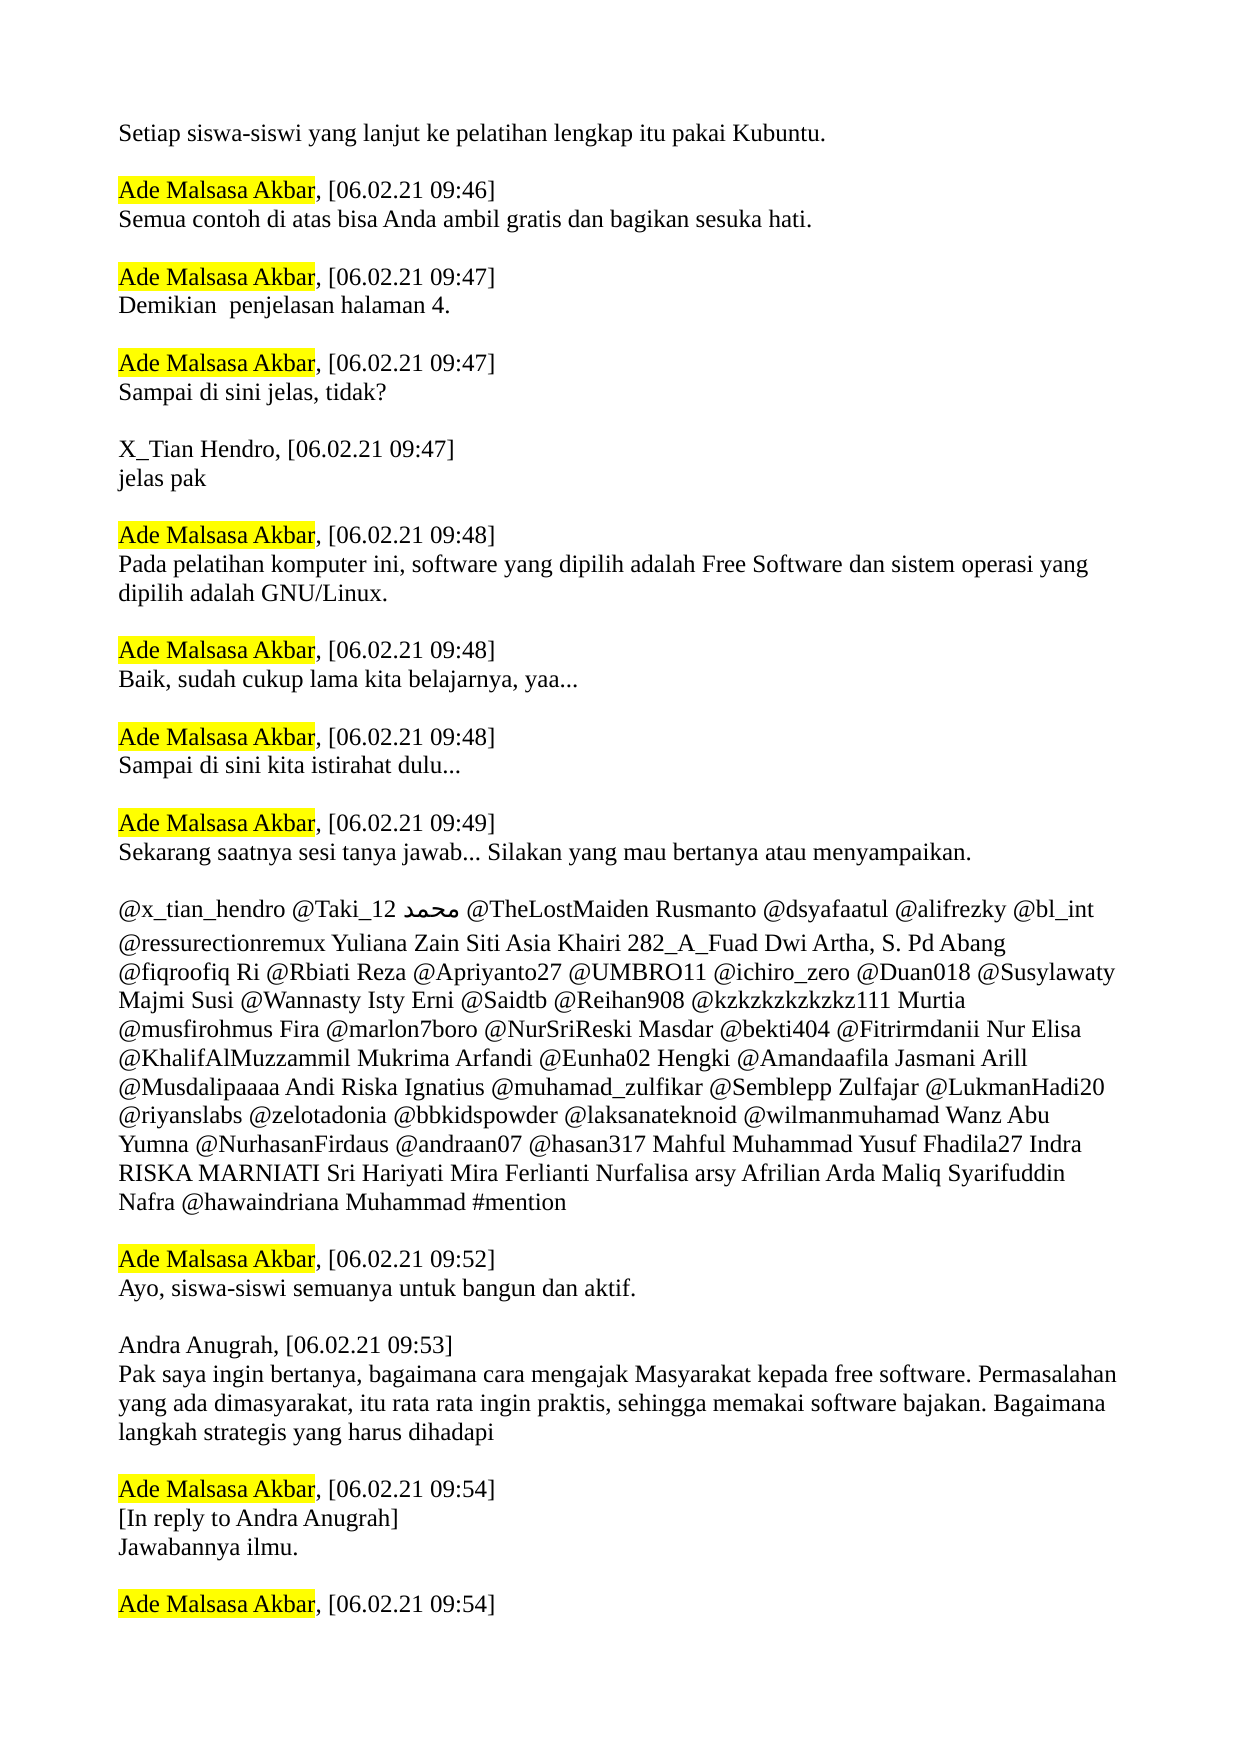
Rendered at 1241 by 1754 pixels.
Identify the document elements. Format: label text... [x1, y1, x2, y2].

text Ade Malsasa Akbar, [06.02.21 09:49] [118, 808, 1122, 837]
text Ade Malsasa Akbar, [06.02.21 09:48] [118, 722, 1122, 751]
text Ade Malsasa Akbar, [06.02.21 09:46] [118, 176, 1122, 204]
text Ade Malsasa Akbar, [06.02.21 09:47] [118, 348, 1122, 377]
text Baik, sudah cukup lama kita belajarnya, yaa... [118, 664, 1122, 693]
text Semua contoh di atas bisa Anda ambil gratis dan bagikan sesuka hati. [118, 204, 1122, 233]
text Setiap siswa-siswi yang lanjut ke pelatihan lengkap itu pakai Kubuntu. [118, 118, 1122, 147]
text Ade Malsasa Akbar, [06.02.21 09:54] [118, 1589, 1122, 1618]
text Ade Malsasa Akbar, [06.02.21 09:54] [118, 1474, 1122, 1503]
text Sampai di sini jelas, tidak? [118, 377, 1122, 406]
text jelas pak [118, 463, 1122, 492]
text Sekarang saatnya sesi tanya jawab... Silakan yang mau bertanya atau menyampaikan. [118, 837, 1122, 866]
text Ade Malsasa Akbar, [06.02.21 09:47] [118, 262, 1122, 291]
text [In reply to Andra Anugrah] [118, 1503, 1122, 1532]
text Ade Malsasa Akbar, [06.02.21 09:48] [118, 521, 1122, 549]
text Demikian penjelasan halaman 4. [118, 291, 1122, 319]
text Pak saya ingin bertanya, bagaimana cara mengajak Masyarakat kepada free software. Permasalahan yang ada dimasyarakat, itu rata rata ingin praktis, sehingga memakai software bajakan. Bagaimana langkah strategis yang harus dihadapi [118, 1359, 1122, 1445]
text @x_tian_hendro @Taki_12 محمد @TheLostMaiden Rusmanto @dsyafaatul @alifrezky @bl_int @ressurectionremux Yuliana Zain Siti Asia Khairi 282_A_Fuad Dwi Artha, S. Pd Abang @fiqroofiq Ri @Rbiati Reza @Apriyanto27 @UMBRO11 @ichiro_zero @Duan018 @Susylawaty Majmi Susi @Wannasty Isty Erni @Saidtb @Reihan908 @kzkzkzkzkzkz111 Murtia @musfirohmus Fira @marlon7boro @NurSriReski Masdar @bekti404 @Fitrirmdanii Nur Elisa @KhalifAlMuzzammil Mukrima Arfandi @Eunha02 Hengki @Amandaafila Jasmani Arill @Musdalipaaaa Andi Riska Ignatius @muhamad_zulfikar @Semblepp Zulfajar @LukmanHadi20 @riyanslabs @zelotadonia @bbkidspowder @laksanateknoid @wilmanmuhamad Wanz Abu Yumna @NurhasanFirdaus @andraan07 @hasan317 Mahful Muhammad Yusuf Fhadila27 Indra RISKA MARNIATI Sri Hariyati Mira Ferlianti Nurfalisa arsy Afrilian Arda Maliq Syarifuddin Nafra @hawaindriana Muhammad #mention [118, 894, 1122, 1215]
text Pada pelatihan komputer ini, software yang dipilih adalah Free Software dan sistem operasi yang dipilih adalah GNU/Linux. [118, 549, 1122, 607]
text X_Tian Hendro, [06.02.21 09:47] [118, 434, 1122, 463]
text Andra Anugrah, [06.02.21 09:53] [118, 1330, 1122, 1359]
text Ade Malsasa Akbar, [06.02.21 09:52] [118, 1244, 1122, 1273]
text Sampai di sini kita istirahat dulu... [118, 751, 1122, 779]
text Ayo, siswa-siswi semuanya untuk bangun dan aktif. [118, 1273, 1122, 1302]
text Ade Malsasa Akbar, [06.02.21 09:48] [118, 636, 1122, 664]
text Jawabannya ilmu. [118, 1532, 1122, 1560]
